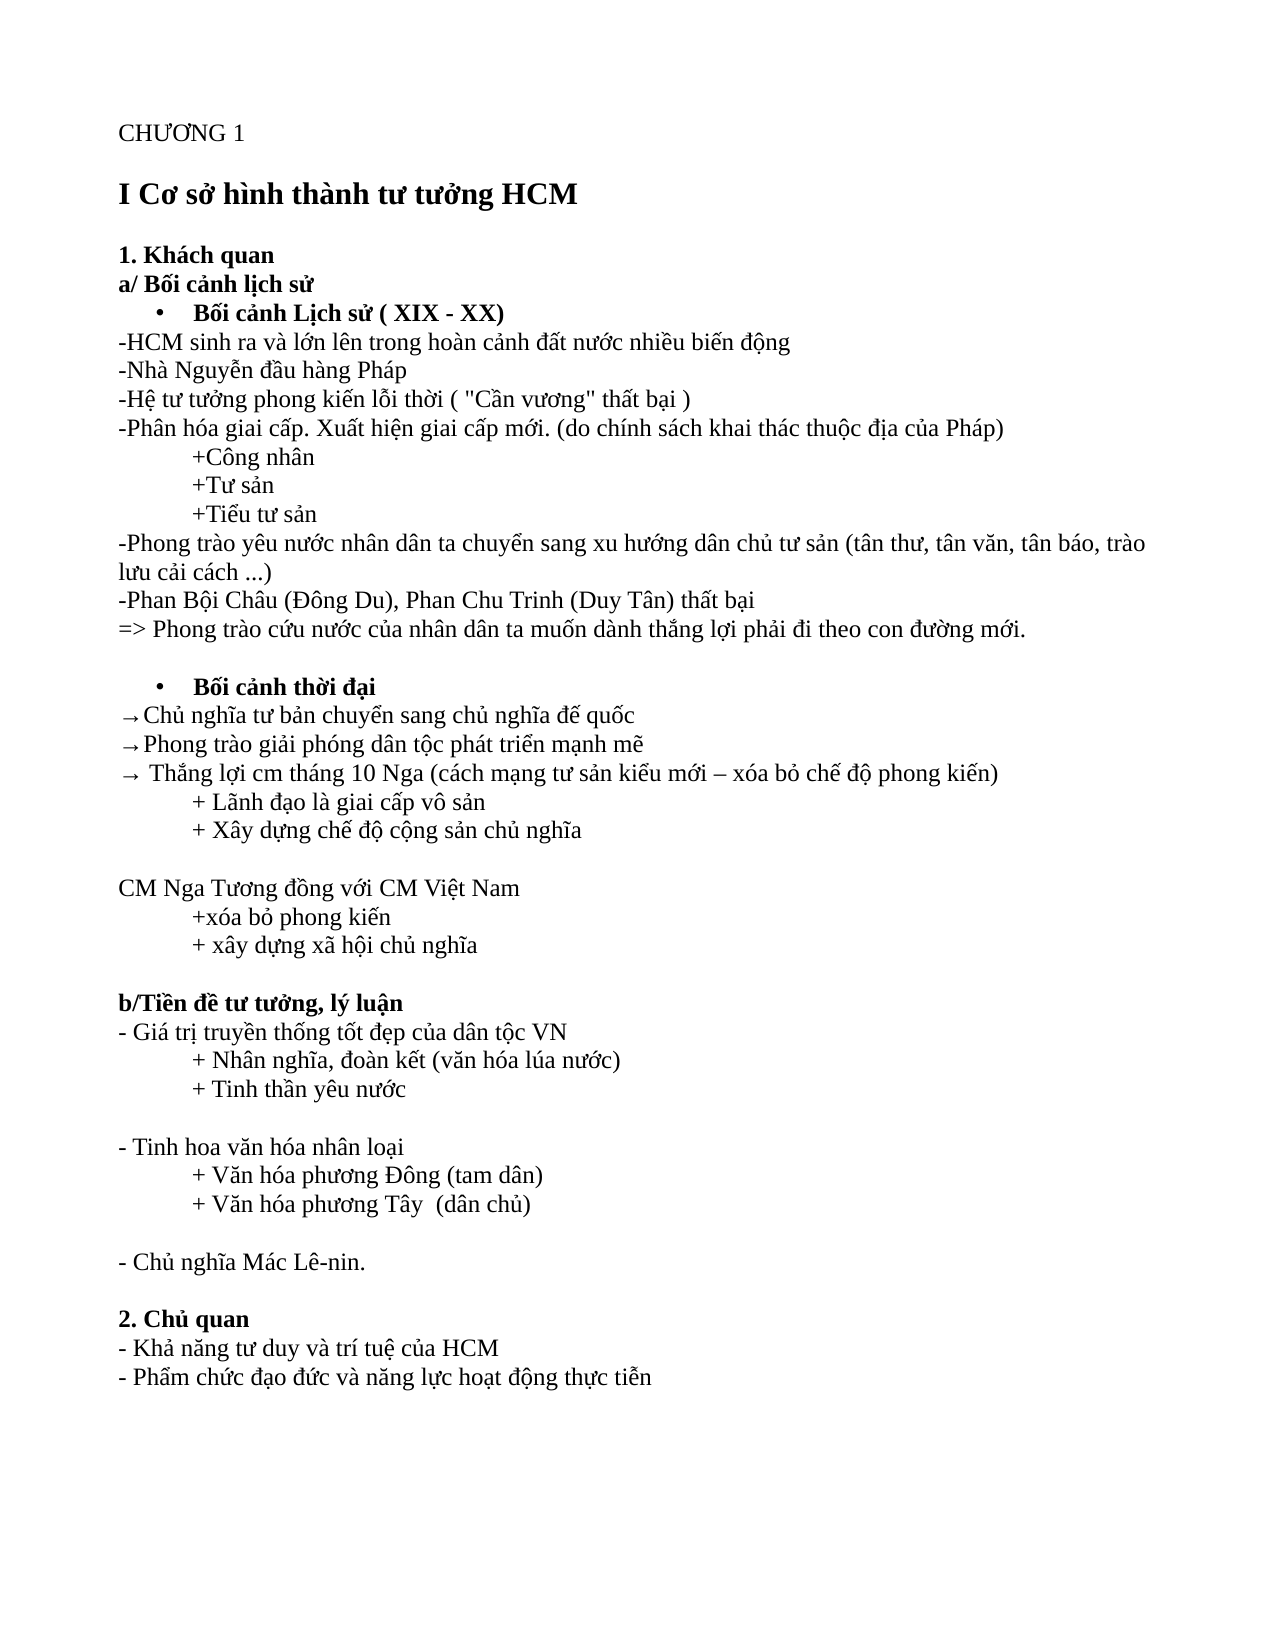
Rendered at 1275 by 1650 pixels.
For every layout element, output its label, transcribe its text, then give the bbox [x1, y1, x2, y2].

text 1. Khách quan [118, 240, 1157, 269]
list Bối cảnh thời đại [156, 672, 1157, 700]
text -Phân hóa giai cấp. Xuất hiện giai cấp mới. (do chính sách khai thác thuộc địa của Pháp) [118, 413, 1157, 442]
text → Thắng lợi cm tháng 10 Nga (cách mạng tư sản kiểu mới – xóa bỏ chế độ phong kiến) [118, 758, 1157, 787]
text -Phong trào yêu nước nhân dân ta chuyển sang xu hướng dân chủ tư sản (tân thư, tân văn, tân báo, trào lưu cải cách ...) [118, 528, 1157, 585]
text -HCM sinh ra và lớn lên trong hoàn cảnh đất nước nhiều biến động [118, 327, 1157, 355]
text - Chủ nghĩa Mác Lê-nin. [118, 1247, 1157, 1275]
text +Công nhân [118, 442, 1157, 470]
text + Lãnh đạo là giai cấp vô sản [118, 787, 1157, 815]
text +Tiểu tư sản [118, 499, 1157, 528]
text -Hệ tư tưởng phong kiến lỗi thời ( "Cần vương" thất bại ) [118, 384, 1157, 413]
text + xây dựng xã hội chủ nghĩa [118, 930, 1157, 959]
text + Tinh thần yêu nước [118, 1074, 1157, 1103]
text a/ Bối cảnh lịch sử [118, 269, 1157, 298]
text +Tư sản [118, 470, 1157, 499]
text + Nhân nghĩa, đoàn kết (văn hóa lúa nước) [118, 1045, 1157, 1074]
text -Phan Bội Châu (Đông Du), Phan Chu Trinh (Duy Tân) thất bại [118, 585, 1157, 614]
text →Phong trào giải phóng dân tộc phát triển mạnh mẽ [118, 729, 1157, 758]
text - Giá trị truyền thống tốt đẹp của dân tộc VN [118, 1017, 1157, 1045]
text - Tinh hoa văn hóa nhân loại [118, 1132, 1157, 1160]
text + Xây dựng chế độ cộng sản chủ nghĩa [118, 815, 1157, 844]
text →Chủ nghĩa tư bản chuyển sang chủ nghĩa đế quốc [118, 700, 1157, 729]
list Bối cảnh Lịch sử ( XIX - XX) [156, 298, 1157, 327]
text -Nhà Nguyễn đầu hàng Pháp [118, 355, 1157, 384]
text - Khả năng tư duy và trí tuệ của HCM [118, 1333, 1157, 1362]
text b/Tiền đề tư tưởng, lý luận [118, 988, 1157, 1017]
text + Văn hóa phương Tây (dân chủ) [118, 1189, 1157, 1218]
text - Phẩm chức đạo đức và năng lực hoạt động thực tiễn [118, 1362, 1157, 1390]
text CM Nga Tương đồng với CM Việt Nam [118, 873, 1157, 902]
text => Phong trào cứu nước của nhân dân ta muốn dành thắng lợi phải đi theo con đường mới. [118, 614, 1157, 643]
text + Văn hóa phương Đông (tam dân) [118, 1160, 1157, 1189]
text 2. Chủ quan [118, 1304, 1157, 1333]
text I Cơ sở hình thành tư tưởng HCM [118, 176, 1157, 212]
text +xóa bỏ phong kiến [118, 902, 1157, 930]
text CHƯƠNG 1 [118, 118, 1157, 147]
